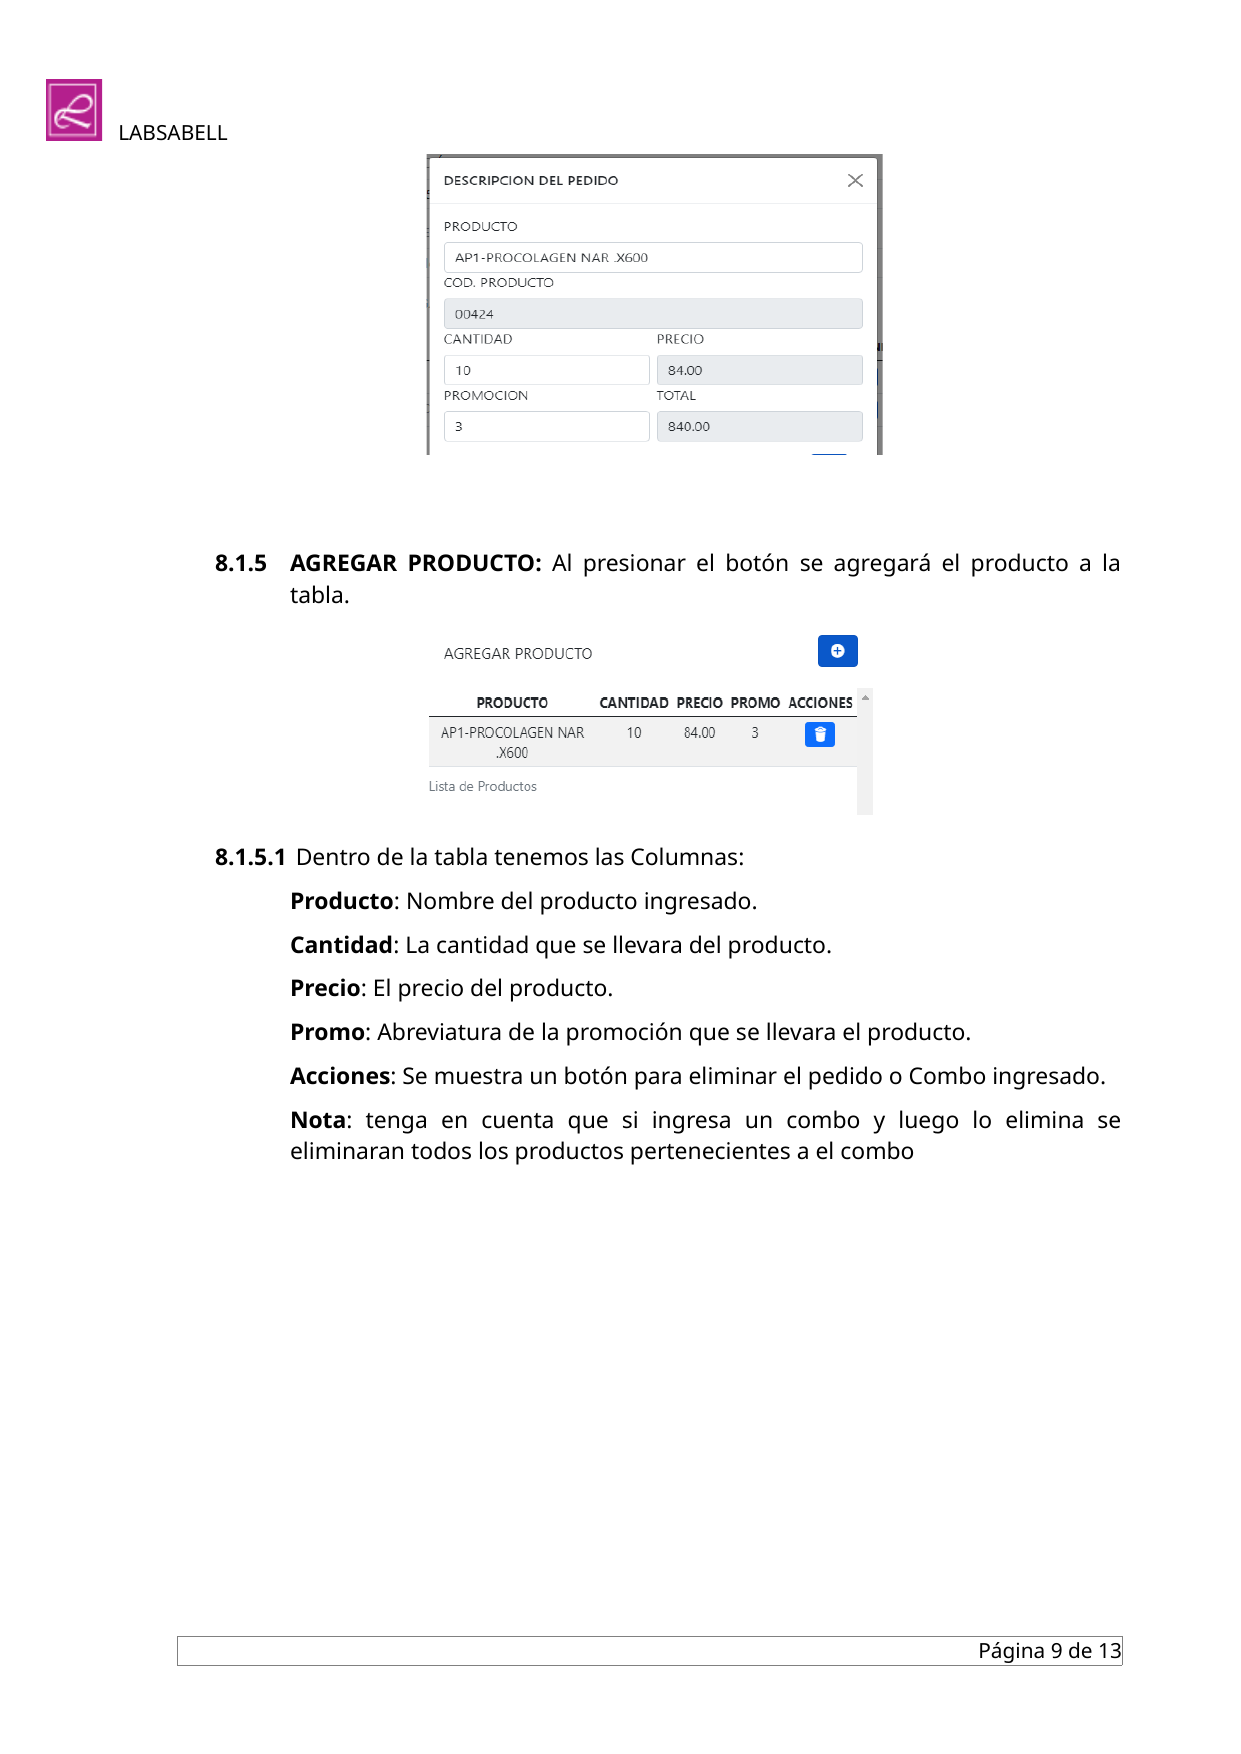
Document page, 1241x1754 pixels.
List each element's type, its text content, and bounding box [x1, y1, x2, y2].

text Cantidad: La cantidad que se llevara del producto. [290, 928, 1122, 960]
list AGREGAR PRODUCTO: Al presionar el botón se agregará el producto a la tabla. [215, 547, 1122, 610]
text Nota: tenga en cuenta que si ingresa un combo y luego lo elimina se eliminaran todos los productos pertenecientes a el combo [290, 1103, 1122, 1166]
list Dentro de la tabla tenemos las Columnas: [215, 841, 1122, 872]
text Acciones: Se muestra un botón para eliminar el pedido o Combo ingresado. [290, 1060, 1122, 1091]
text Producto: Nombre del producto ingresado. [290, 885, 1122, 916]
text Promo: Abreviatura de la promoción que se llevara el producto. [290, 1016, 1122, 1047]
text Precio: El precio del producto. [290, 972, 1122, 1003]
